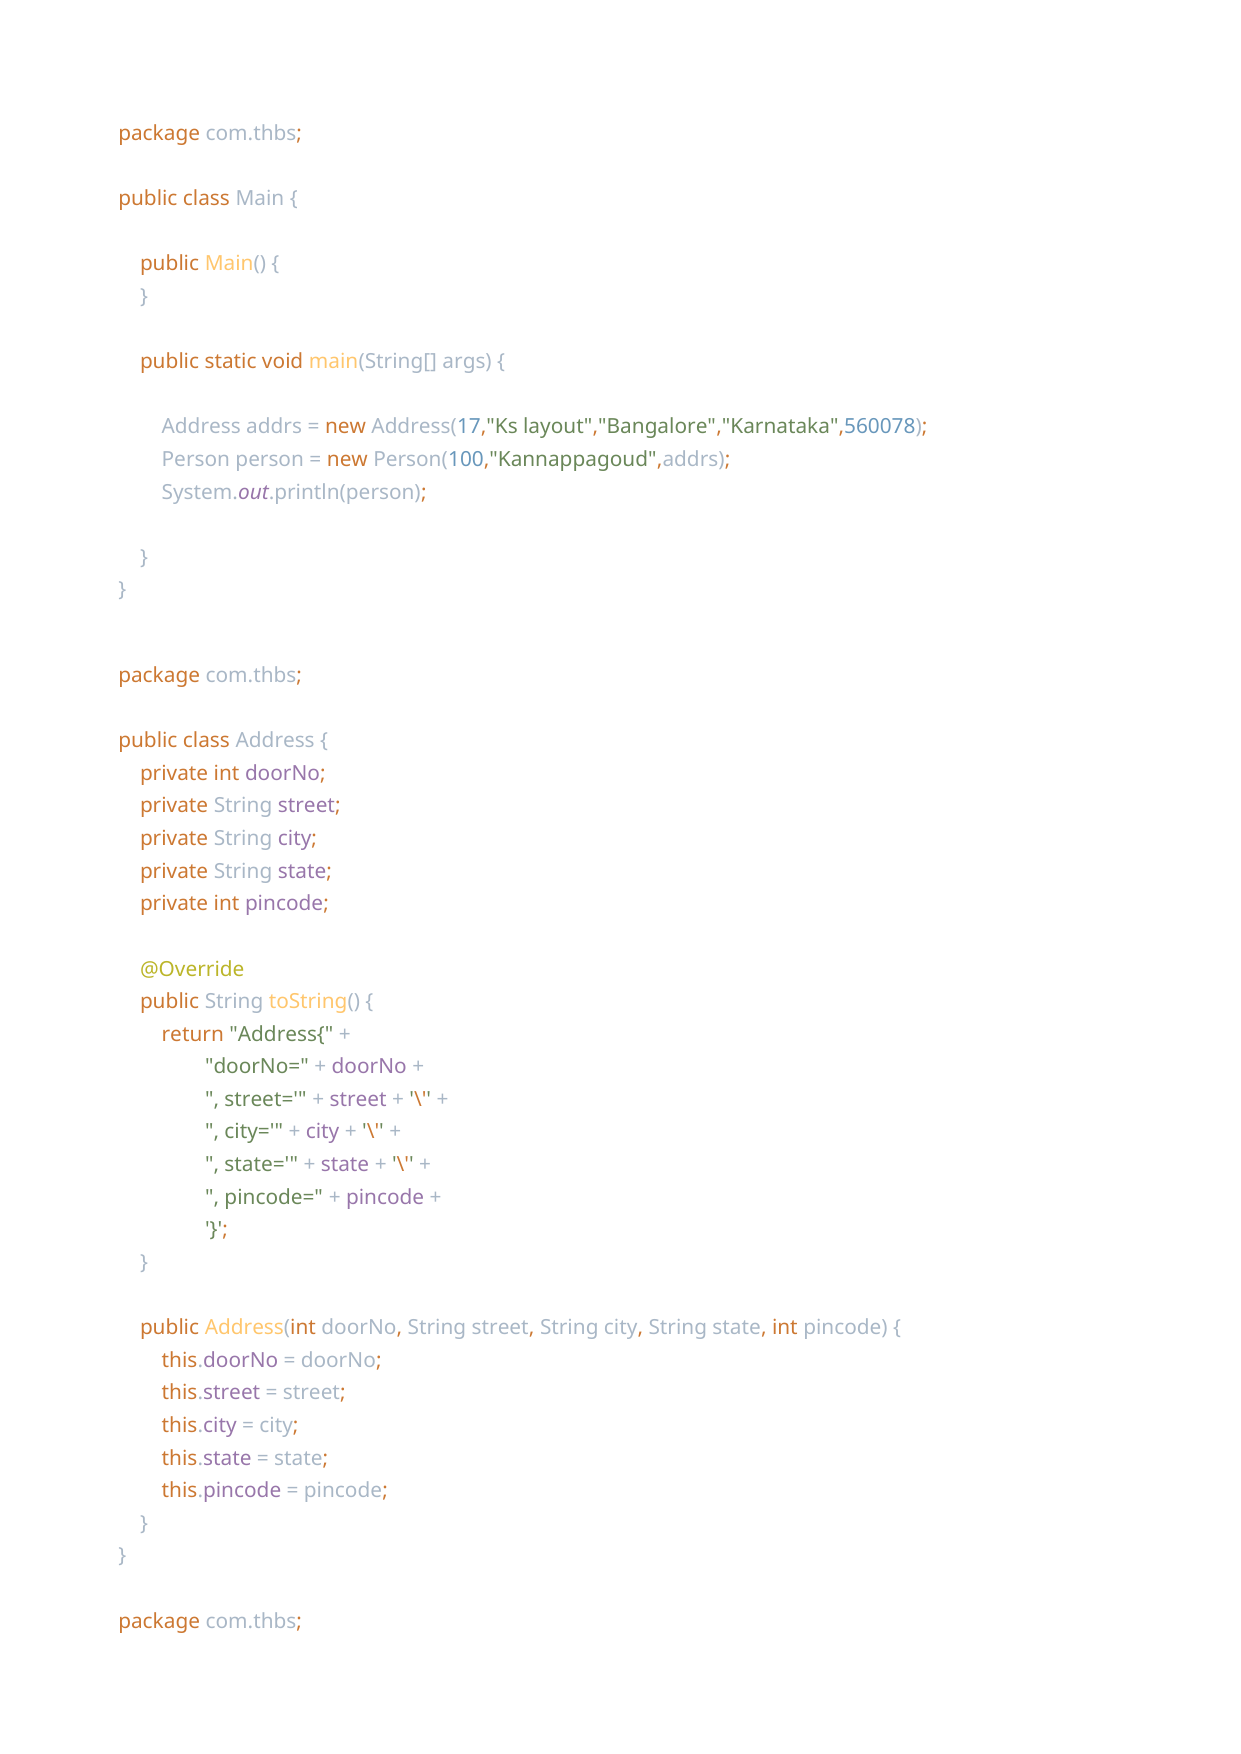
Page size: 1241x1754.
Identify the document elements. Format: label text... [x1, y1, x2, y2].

text package com.thbs; public class Address { private int doorNo; private String street; private String city; private String state; private int pincode; @Override public String toString() { return "Address{" + "doorNo=" + doorNo + ", street='" + street + '\'' + ", city='" + city + '\'' + ", state='" + state + '\'' + ", pincode=" + pincode + '}'; } public Address(int doorNo, String street, String city, String state, int pincode) { this.doorNo = doorNo; this.street = street; this.city = city; this.state = state; this.pincode = pincode; } } package com.thbs; [118, 660, 1122, 1634]
text package com.thbs; public class Main { public Main() { } public static void main(String[] args) { Address addrs = new Address(17,"Ks layout","Bangalore","Karnataka",560078); Person person = new Person(100,"Kannappagoud",addrs); System.out.println(person); } } [118, 118, 1122, 635]
